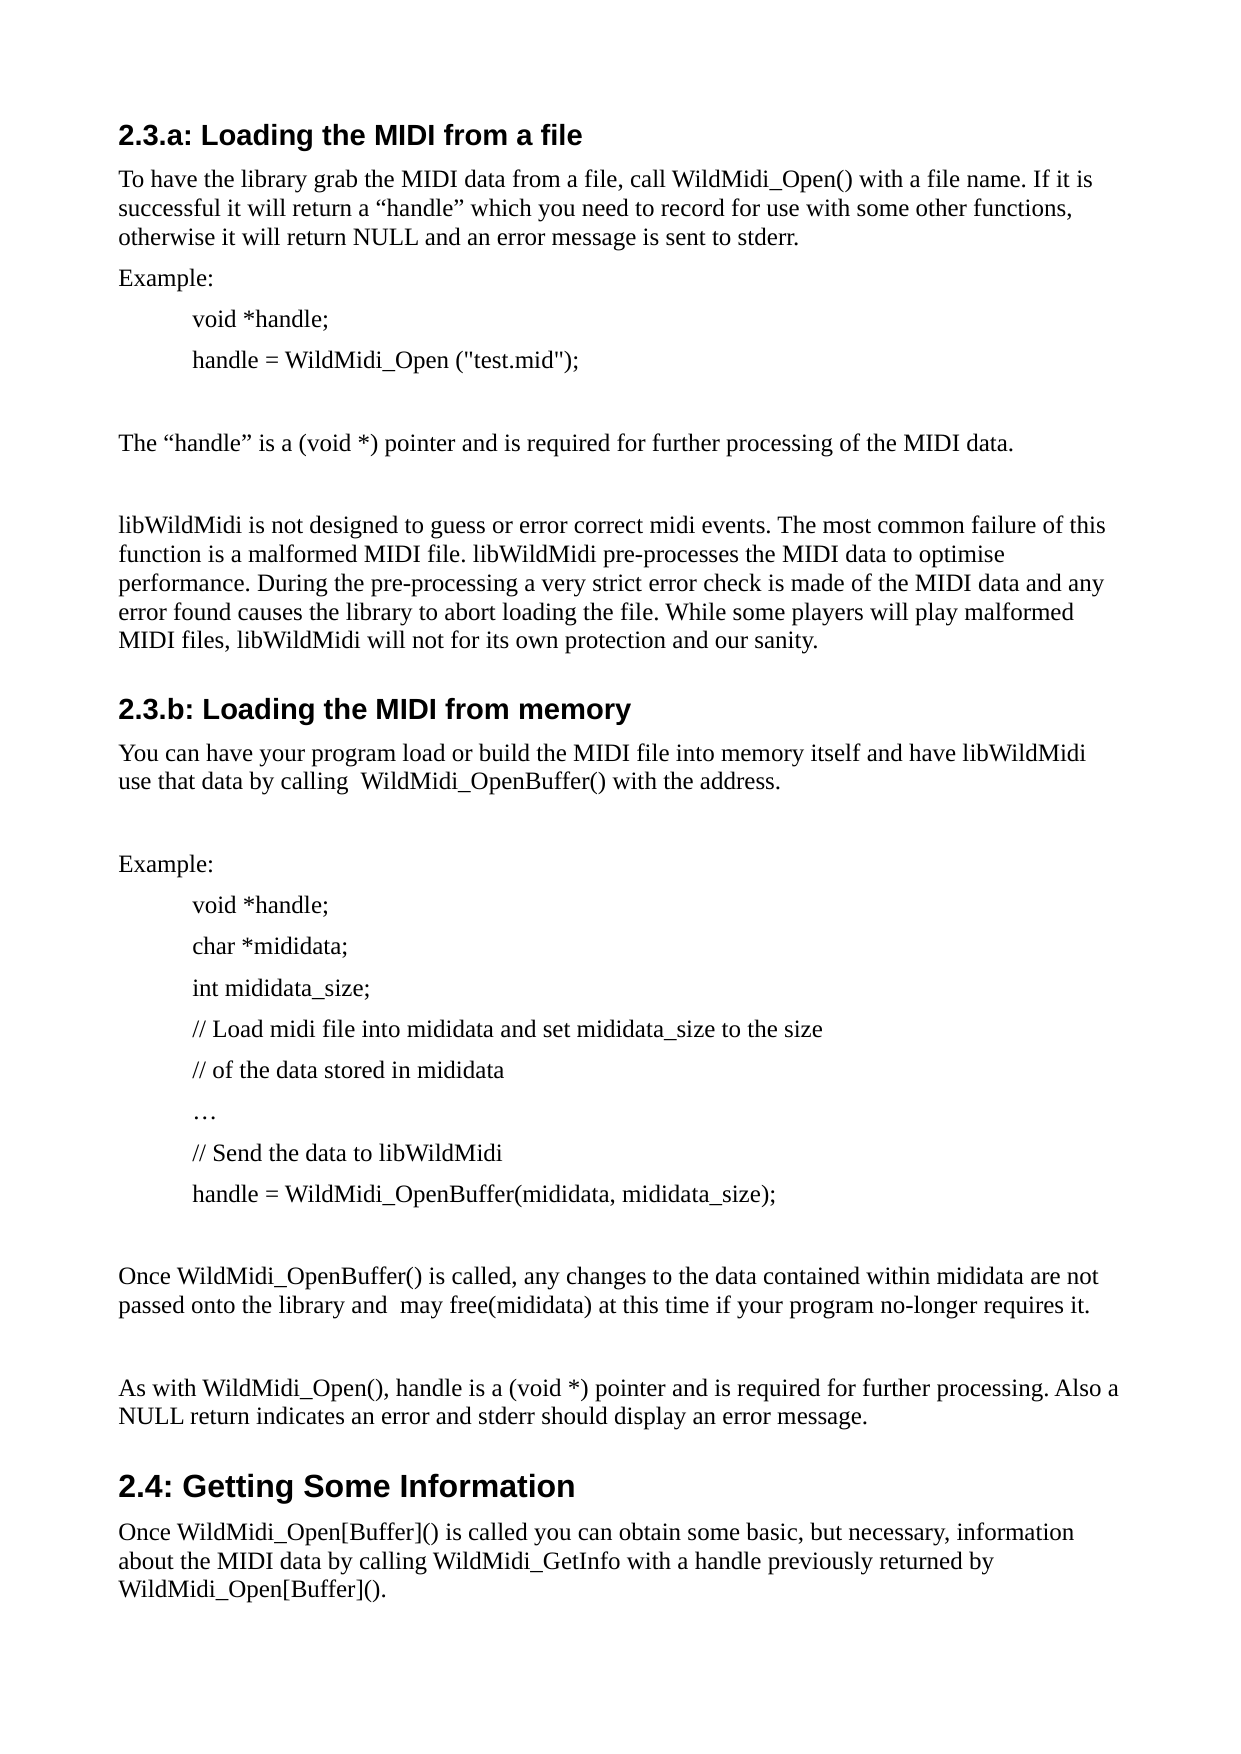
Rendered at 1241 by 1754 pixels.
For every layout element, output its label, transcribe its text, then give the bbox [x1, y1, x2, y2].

text … [118, 1096, 1122, 1125]
text Example: [118, 849, 1122, 878]
subtitle 2.3.b: Loading the MIDI from memory [118, 692, 1122, 725]
text void *handle; [118, 890, 1122, 919]
text // of the data stored in mididata [118, 1055, 1122, 1084]
text handle = WildMidi_Open ("test.mid"); [118, 345, 1122, 374]
text To have the library grab the MIDI data from a file, call WildMidi_Open() with a file name. If it is successful it will return a “handle” which you need to record for use with some other functions, otherwise it will return NULL and an error message is sent to stderr. [118, 164, 1122, 250]
text As with WildMidi_Open(), handle is a (void *) pointer and is required for further processing. Also a NULL return indicates an error and stderr should display an error message. [118, 1373, 1122, 1430]
text char *mididata; [118, 931, 1122, 960]
text // Send the data to libWildMidi [118, 1138, 1122, 1166]
text Once WildMidi_Open[Buffer]() is called you can obtain some basic, but necessary, information about the MIDI data by calling WildMidi_GetInfo with a handle previously returned by WildMidi_Open[Buffer](). [118, 1517, 1122, 1603]
text int mididata_size; [118, 973, 1122, 1001]
text Example: [118, 263, 1122, 292]
text libWildMidi is not designed to guess or error correct midi events. The most common failure of this function is a malformed MIDI file. libWildMidi pre-processes the MIDI data to optimise performance. During the pre-processing a very strict error check is made of the MIDI data and any error found causes the library to abort loading the file. While some players will play malformed MIDI files, libWildMidi will not for its own protection and our sanity. [118, 510, 1122, 654]
text Once WildMidi_OpenBuffer() is called, any changes to the data contained within mididata are not passed onto the library and may free(mididata) at this time if your program no-longer requires it. [118, 1261, 1122, 1319]
text You can have your program load or build the MIDI file into memory itself and have libWildMidi use that data by calling WildMidi_OpenBuffer() with the address. [118, 738, 1122, 795]
text handle = WildMidi_OpenBuffer(mididata, mididata_size); [118, 1179, 1122, 1208]
subtitle 2.4: Getting Some Information [118, 1468, 1122, 1504]
text void *handle; [118, 304, 1122, 333]
subtitle 2.3.a: Loading the MIDI from a file [118, 118, 1122, 152]
text // Load midi file into mididata and set mididata_size to the size [118, 1014, 1122, 1043]
text The “handle” is a (void *) pointer and is required for further processing of the MIDI data. [118, 428, 1122, 457]
